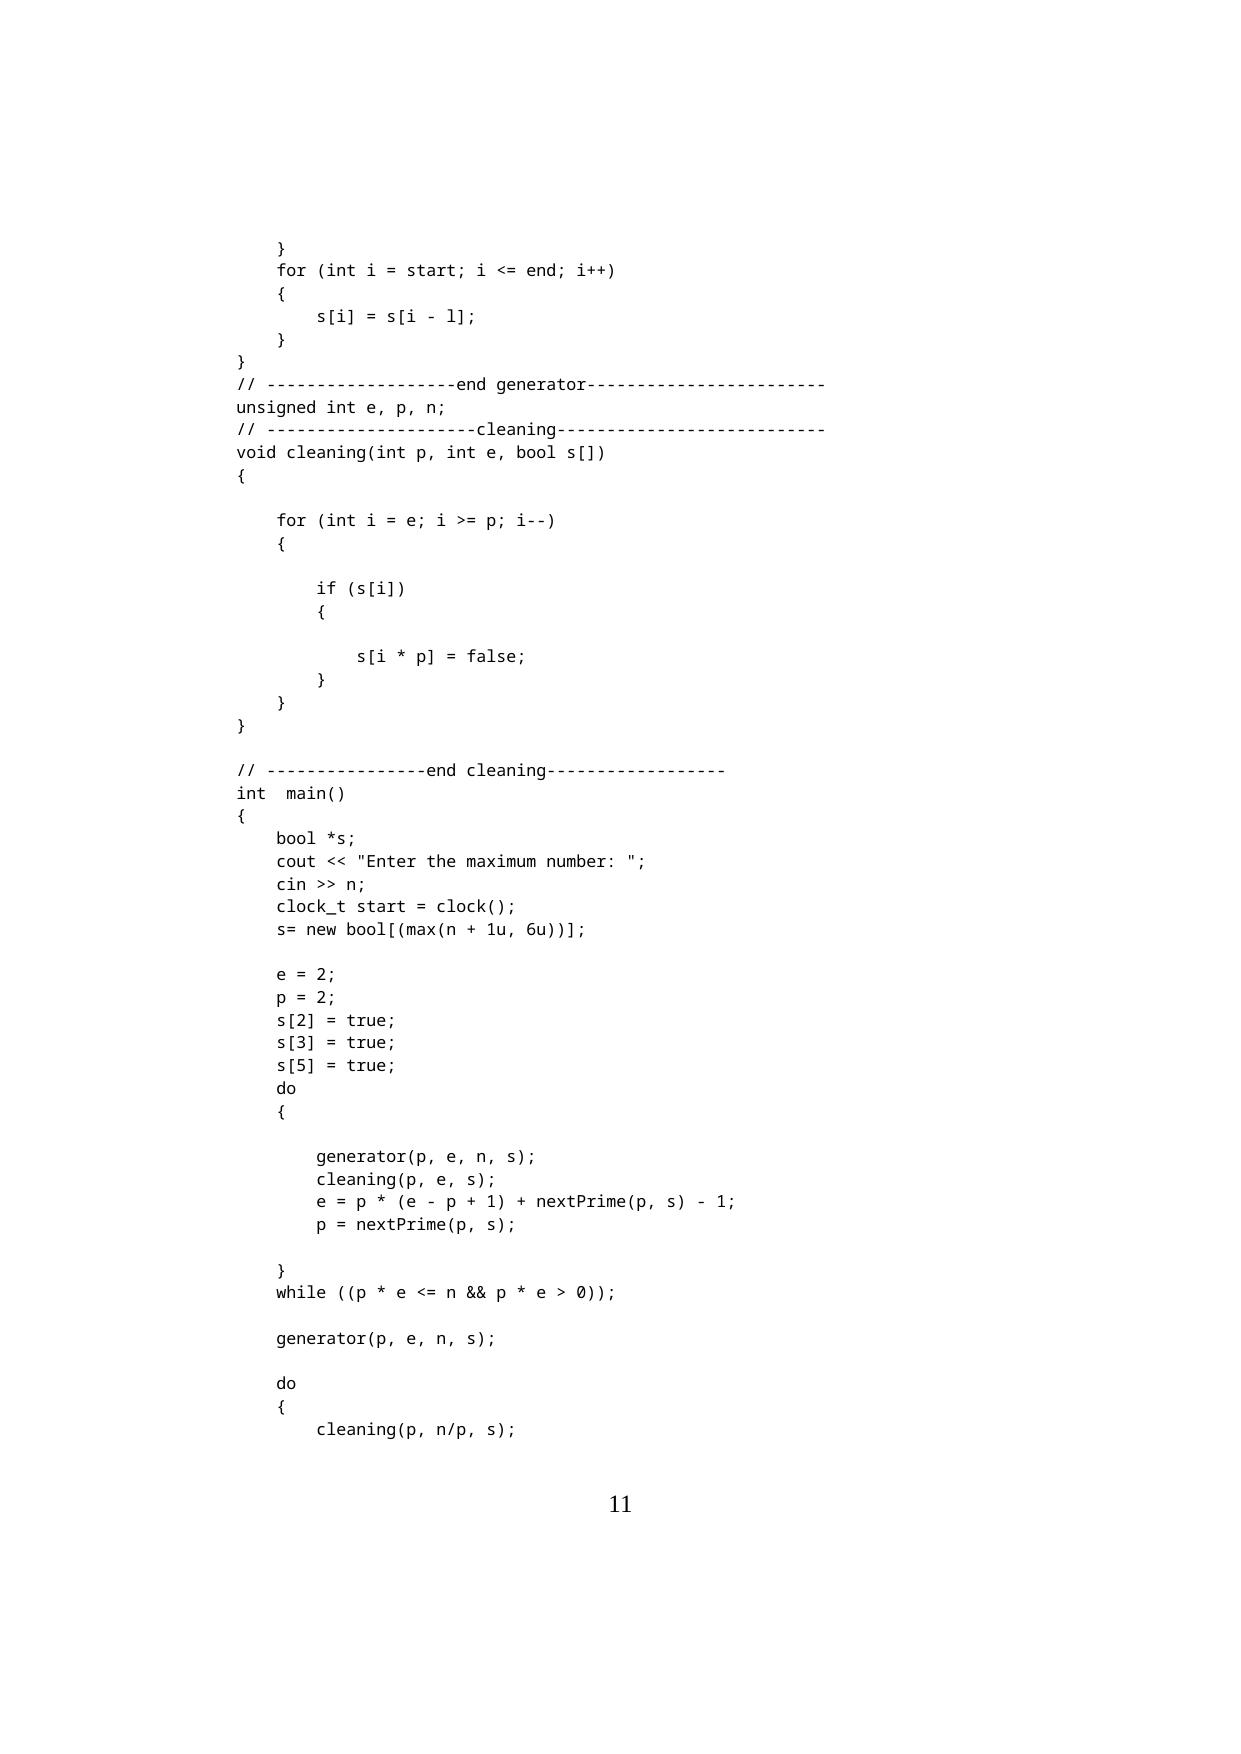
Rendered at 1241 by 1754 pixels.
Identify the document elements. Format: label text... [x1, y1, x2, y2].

text } [236, 690, 1004, 713]
text { [236, 463, 1004, 486]
text // -------------------end generator------------------------ [236, 372, 1004, 395]
text cin >> n; [236, 872, 1004, 895]
text // ----------------end cleaning------------------ [236, 758, 1004, 781]
text do [236, 1372, 1004, 1394]
text e = 2; [236, 963, 1004, 986]
text { [236, 1394, 1004, 1417]
text // ---------------------cleaning--------------------------- [236, 418, 1004, 441]
text cleaning(p, e, s); [236, 1167, 1004, 1190]
text { [236, 282, 1004, 304]
text p = nextPrime(p, s); [236, 1213, 1004, 1235]
text { [236, 1099, 1004, 1122]
text void cleaning(int p, int e, bool s[]) [236, 441, 1004, 463]
text for (int i = start; i <= end; i++) [236, 259, 1004, 282]
text { [236, 599, 1004, 622]
text s[5] = true; [236, 1054, 1004, 1076]
text s= new bool[(max(n + 1u, 6u))]; [236, 917, 1004, 940]
text do [236, 1076, 1004, 1099]
text } [236, 236, 1004, 259]
text s[2] = true; [236, 1008, 1004, 1031]
text if (s[i]) [236, 577, 1004, 599]
text cleaning(p, n/p, s); [236, 1417, 1004, 1440]
text bool *s; [236, 827, 1004, 849]
text } [236, 713, 1004, 736]
text s[3] = true; [236, 1031, 1004, 1054]
text s[i] = s[i - l]; [236, 304, 1004, 327]
text unsigned int e, p, n; [236, 395, 1004, 418]
text { [236, 804, 1004, 827]
text } [236, 668, 1004, 690]
text s[i * p] = false; [236, 645, 1004, 668]
text } [236, 1258, 1004, 1281]
text int main() [236, 781, 1004, 804]
text generator(p, e, n, s); [236, 1144, 1004, 1167]
text { [236, 531, 1004, 554]
text while ((p * e <= n && p * e > 0)); [236, 1281, 1004, 1303]
text } [236, 350, 1004, 372]
text e = p * (e - p + 1) + nextPrime(p, s) - 1; [236, 1190, 1004, 1213]
text generator(p, e, n, s); [236, 1326, 1004, 1349]
text p = 2; [236, 986, 1004, 1008]
text for (int i = e; i >= p; i--) [236, 509, 1004, 531]
text clock_t start = clock(); [236, 895, 1004, 917]
text cout << "Enter the maximum number: "; [236, 849, 1004, 872]
text } [236, 327, 1004, 350]
